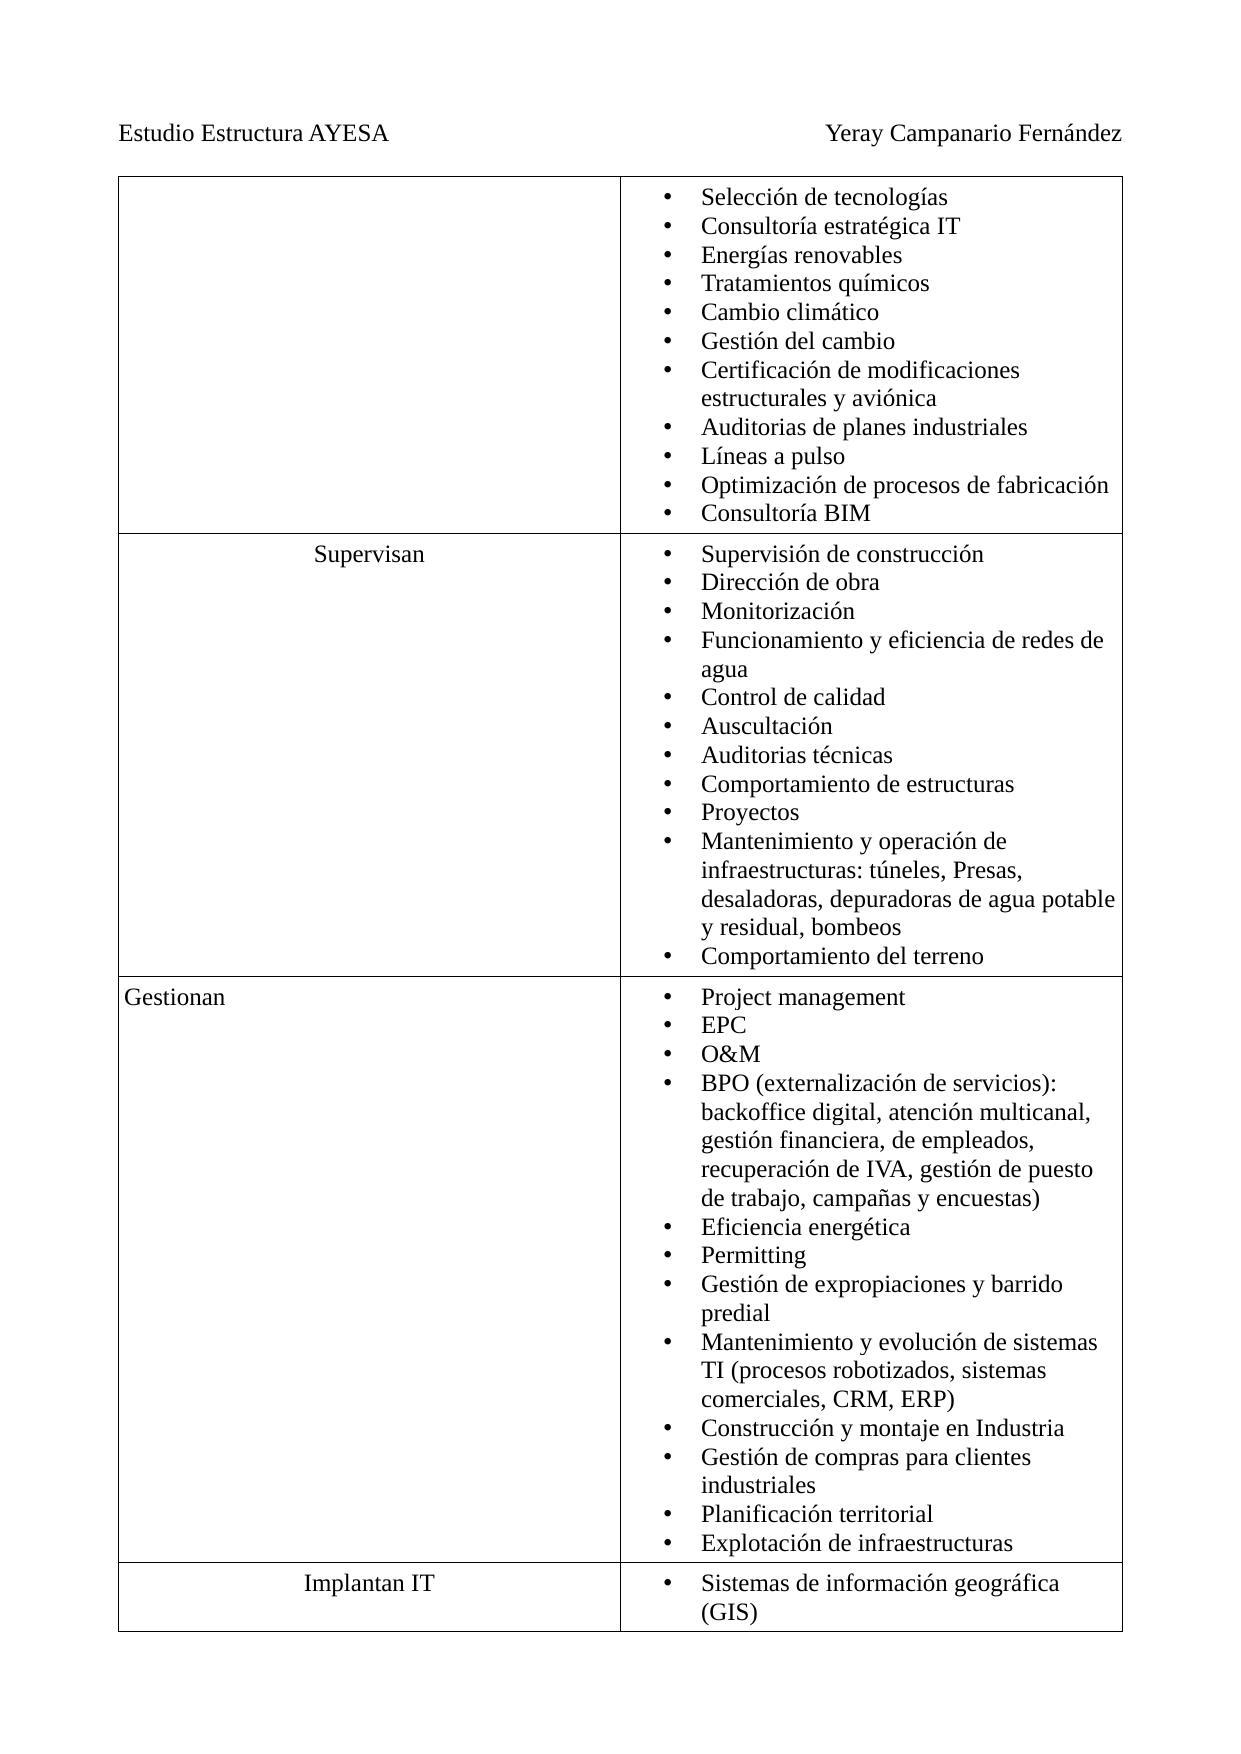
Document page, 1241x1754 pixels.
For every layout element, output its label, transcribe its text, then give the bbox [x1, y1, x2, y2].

table_cell Due dilligence Planificación económica Estudios de rentabilidad Selección de implantaciones Selección de tecnologías Consultoría estratégica IT Energías renovables Tratamientos químicos Cambio climático Gestión del cambio Certificación de modificaciones estructurales y aviónica Auditorias de planes industriales Líneas a pulso Optimización de procesos de fabricación Consultoría BIM [621, 177, 1122, 533]
table_cell [119, 177, 620, 533]
table_cell Implantan IT [119, 1563, 620, 1631]
table_cell Supervisión de construcción Dirección de obra Monitorización Funcionamiento y eficiencia de redes de agua Control de calidad Auscultación Auditorias técnicas Comportamiento de estructuras Proyectos Mantenimiento y operación de infraestructuras: túneles, Presas, desaladoras, depuradoras de agua potable y residual, bombeos Comportamiento del terreno [621, 534, 1122, 976]
table_cell Sistemas de información geográfica (GIS) ERP (SAP /SAP ISU / S/4HANA) CRM (Salesforce, Siebel) Big data Analytics SAIH SAICA Sistemas de gestión económica financiera Sistemas TI gestión educativa Sistemas de gestión de RRHH Aplicaciones para banca Machine learning e-Learning Factura electrónica Firma digital Gestión documental Diseño y desarrollo de portales y visores Software factory Tecnología cognitiva Business Intelligence Software y hardware de control de presencia [621, 1563, 1122, 1631]
table_cell Gestionan [119, 977, 620, 1562]
table_cell Supervisan [119, 534, 620, 976]
table_cell Project management EPC O&M BPO (externalización de servicios): backoffice digital, atención multicanal, gestión financiera, de empleados, recuperación de IVA, gestión de puesto de trabajo, campañas y encuestas) Eficiencia energética Permitting Gestión de expropiaciones y barrido predial Mantenimiento y evolución de sistemas TI (procesos robotizados, sistemas comerciales, CRM, ERP) Construcción y montaje en Industria Gestión de compras para clientes industriales Planificación territorial Explotación de infraestructuras [621, 977, 1122, 1562]
